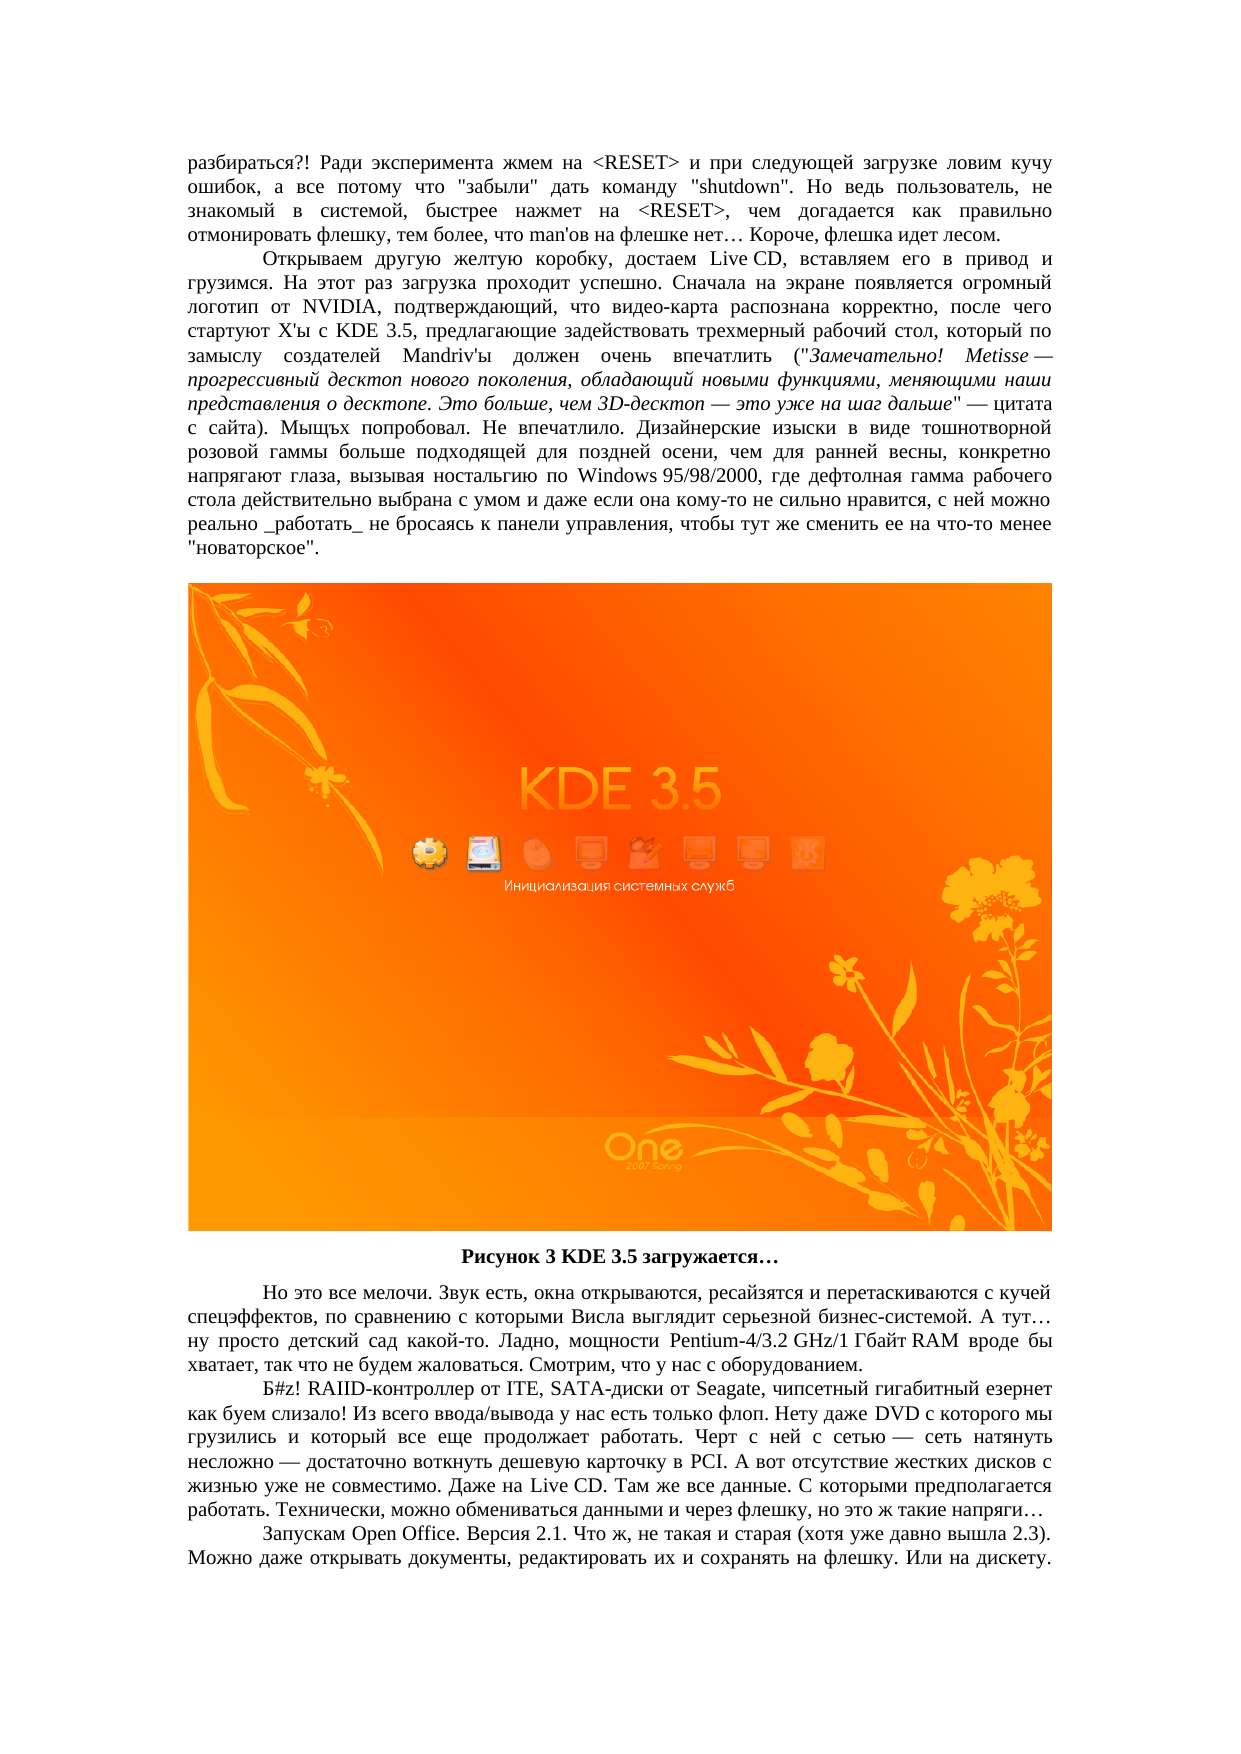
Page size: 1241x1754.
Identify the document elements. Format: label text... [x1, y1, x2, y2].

text Запускам Open Office. Версия 2.1. Что ж, не такая и старая (хотя уже давно вышла 2.3). Можно даже открывать документы, редактировать их и сохранять на флешку. Или на дискету. [187, 1521, 1053, 1569]
text Б#z! RAIID-контроллер от ITE, SATA-диски от Seagate, чипсетный гигабитный езернет как буем слизало! Из всего ввода/вывода у нас есть только флоп. Нету даже DVD с которого мы грузились и который все еще продолжает работать. Черт с ней с сетью — сеть натянуть несложно — достаточно воткнуть дешевую карточку в PCI. А вот отсутствие жестких дисков с жизнью уже не совместимо. Даже на Live CD. Там же все данные. С которыми предполагается работать. Технически, можно обмениваться данными и через флешку, но это ж такие напряги… [187, 1376, 1053, 1521]
text Но это все мелочи. Звук есть, окна открываются, ресайзятся и перетаскиваются с кучей спецэффектов, по сравнению с которыми Висла выглядит серьезной бизнес-системой. А тут… ну просто детский сад какой-то. Ладно, мощности Pentium-4/3.2 GHz/1 Гбайт RAM вроде бы хватает, так что не будем жаловаться. Смотрим, что у нас с оборудованием. [187, 1280, 1053, 1376]
text Открываем другую желтую коробку, достаем Live CD, вставляем его в привод и грузимся. На этот раз загрузка проходит успешно. Сначала на экране появляется огромный логотип от NVIDIA, подтверждающий, что видео-карта распознана корректно, после чего стартуют X'ы с KDE 3.5, предлагающие задействовать трехмерный рабочий стол, который по замыслу создателей Mandriv'ы должен очень впечатлить ("Замечательно! Metisse — прогрессивный десктоп нового поколения, обладающий новыми функциями, меняющими наши представления о десктопе. Это больше, чем 3D-десктоп — это уже на шаг дальше" — цитата с сайта). Мыщъх попробовал. Не впечатлило. Дизайнерские изыски в виде тошнотворной розовой гаммы больше подходящей для поздней осени, чем для ранней весны, конкретно напрягают глаза, вызывая ностальгию по Windows 95/98/2000, где дефтолная гамма рабочего стола действительно выбрана с умом и даже если она кому-то не сильно нравится, с ней можно реально _работать_ не бросаясь к панели управления, чтобы тут же сменить ее на что-то менее "новаторское". [187, 246, 1053, 559]
text разбираться?! Ради эксперимента жмем на <RESET> и при следующей загрузке ловим кучу ошибок, а все потому что "забыли" дать команду "shutdown". Но ведь пользователь, не знакомый в системой, быстрее нажмет на <RESET>, чем догадается как правильно отмонировать флешку, тем более, что man'ов на флешке нет… Короче, флешка идет лесом. [187, 150, 1053, 246]
text Рисунок 3 KDE 3.5 загружается… [187, 1243, 1053, 1268]
picture [188, 583, 1052, 1231]
